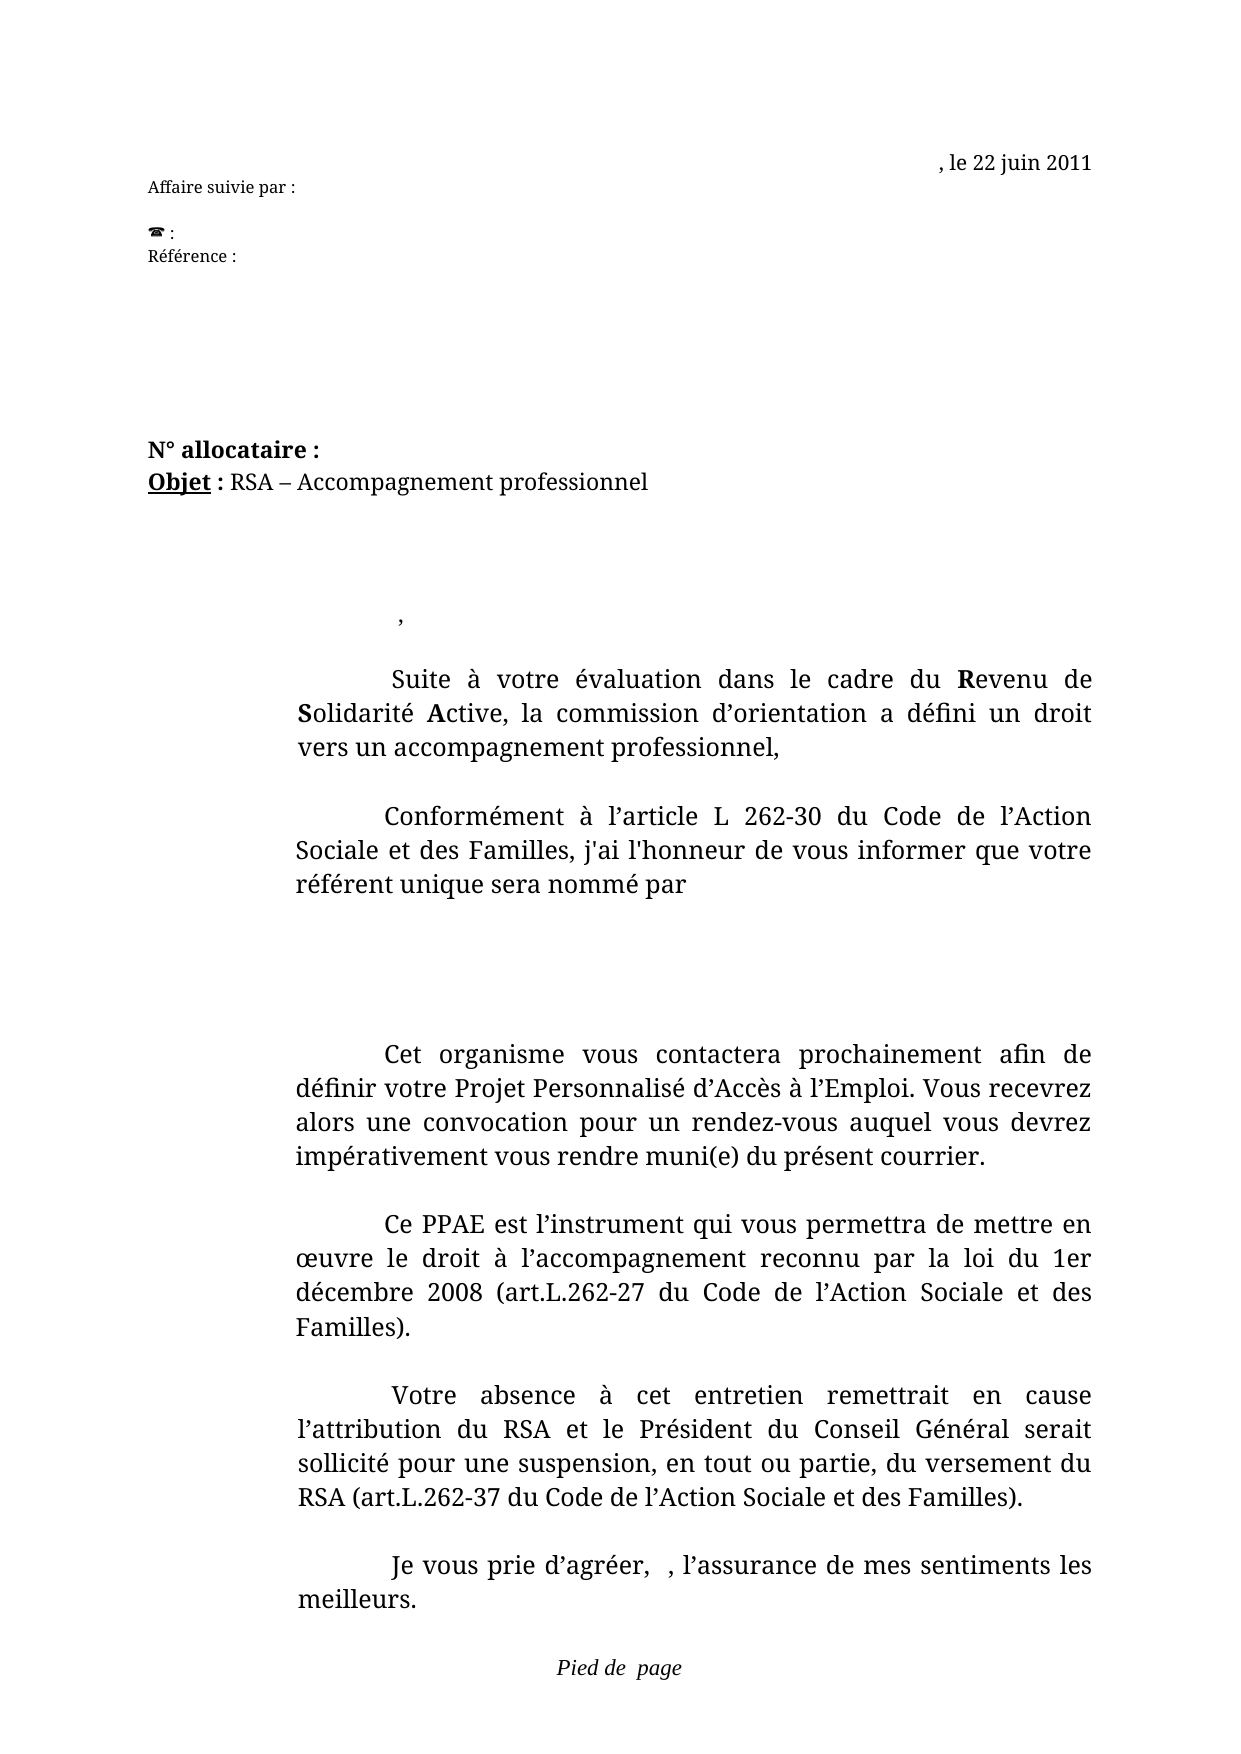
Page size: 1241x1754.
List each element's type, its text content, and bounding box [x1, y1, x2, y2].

text ( : [148, 222, 1092, 244]
text Je vous prie d’agréer, , l’assurance de mes sentiments les meilleurs. [298, 1548, 1092, 1616]
text Conformément à l’article L 262-30 du Code de l’Action Sociale et des Familles, j'ai l'honneur de vous informer que votre référent unique sera nommé par [295, 798, 1092, 900]
text Votre absence à cet entretien remettrait en cause l’attribution du RSA et le Président du Conseil Général serait sollicité pour une suspension, en tout ou partie, du versement du RSA (art.L.262-37 du Code de l’Action Sociale et des Familles). [298, 1377, 1092, 1513]
text Suite à votre évaluation dans le cadre du Revenu de Solidarité Active, la commission d’orientation a défini un droit vers un accompagnement professionnel, [298, 662, 1092, 764]
text Référence : [148, 244, 1092, 267]
text Objet : RSA – Accompagnement professionnel [148, 466, 1092, 497]
text Cet organisme vous contactera prochainement afin de définir votre Projet Personnalisé d’Accès à l’Emploi. Vous recevrez alors une convocation pour un rendez-vous auquel vous devrez impérativement vous rendre muni(e) du présent courrier. [295, 1037, 1092, 1173]
text Affaire suivie par : [148, 176, 1092, 199]
text , [298, 599, 1092, 628]
text N° allocataire : [148, 434, 1092, 466]
text Ce PPAE est l’instrument qui vous permettra de mettre en œuvre le droit à l’accompagnement reconnu par la loi du 1er décembre 2008 (art.L.262-27 du Code de l’Action Sociale et des Familles). [295, 1207, 1092, 1343]
text , le 22 juin 2011 [148, 148, 1092, 176]
